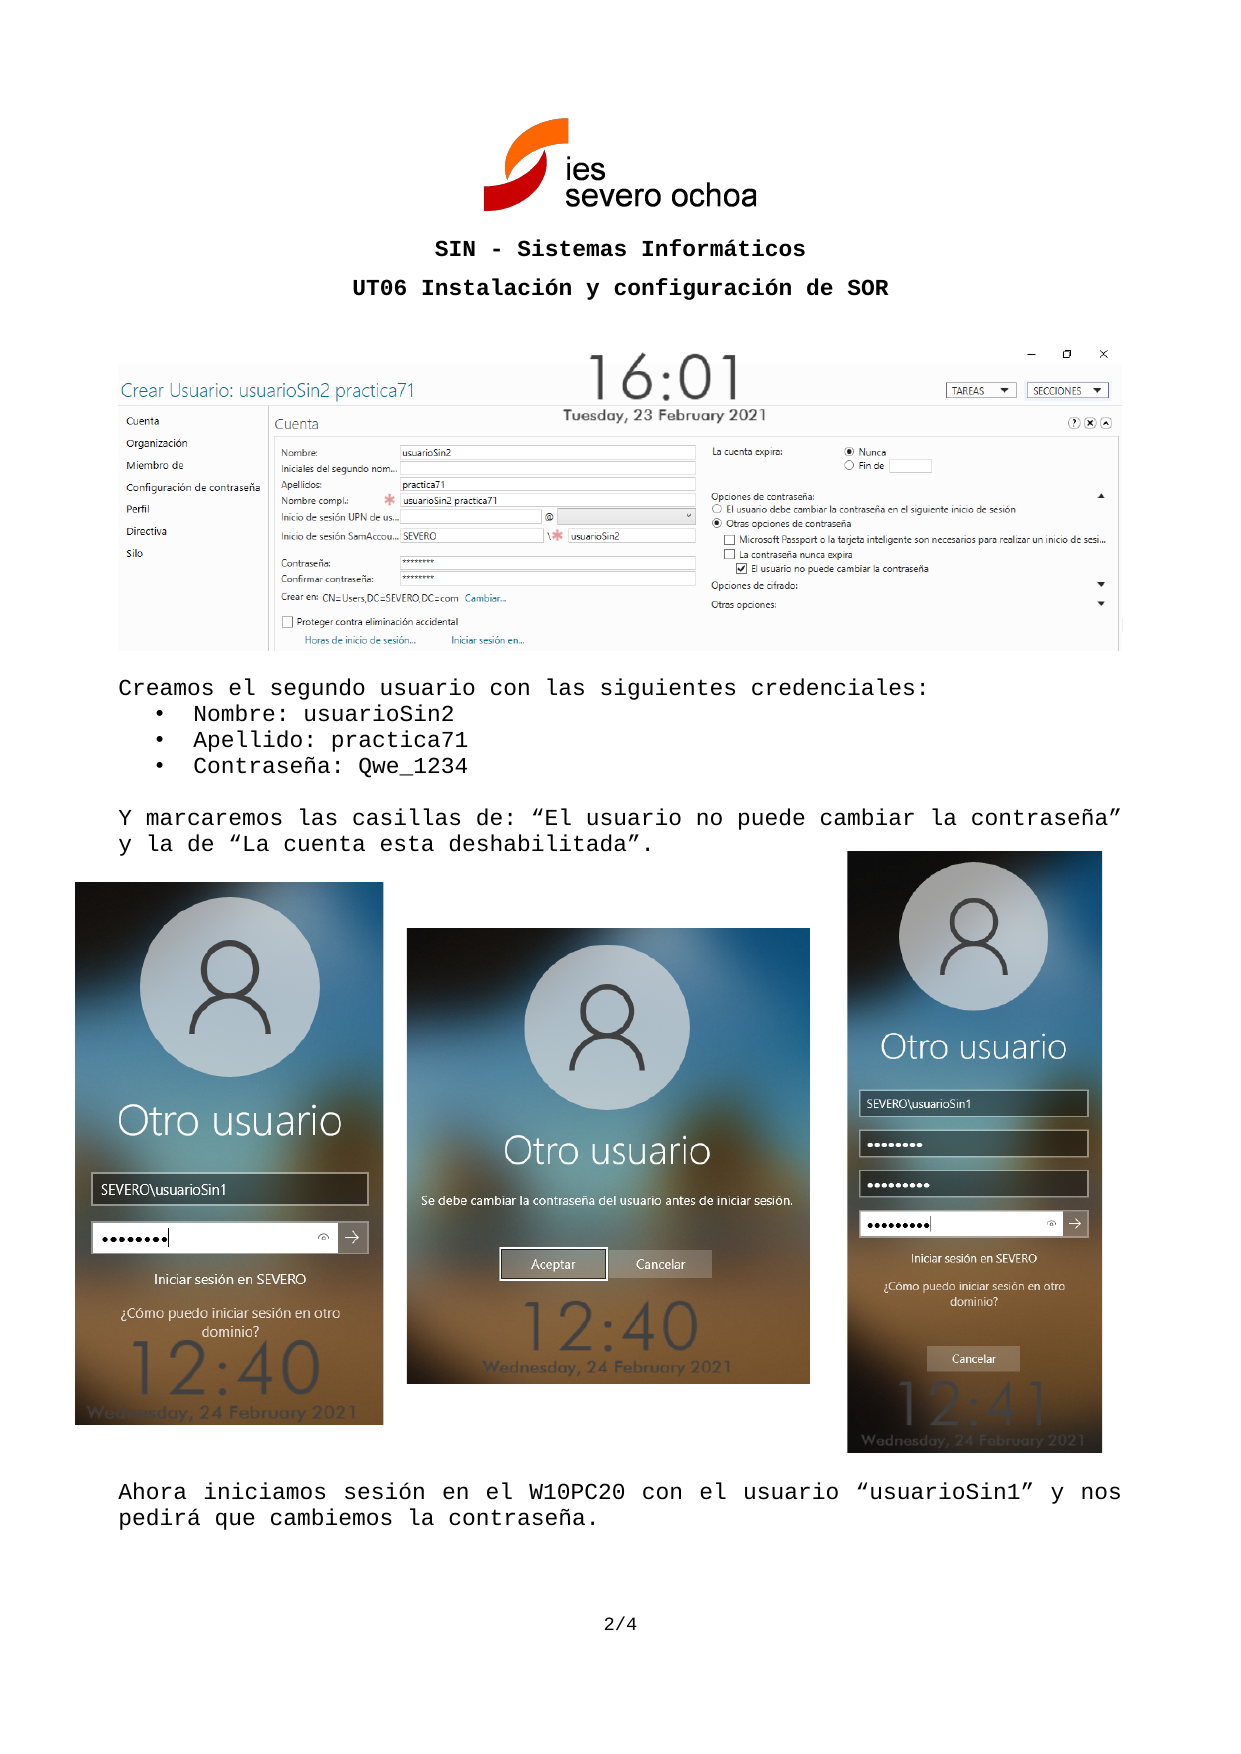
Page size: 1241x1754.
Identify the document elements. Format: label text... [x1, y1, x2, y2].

picture [75, 882, 384, 1425]
picture [406, 928, 810, 1384]
list Contraseña: Qwe_1234 [156, 754, 1122, 780]
text Y marcaremos las casillas de: “El usuario no puede cambiar la contraseña” y la de “La cuenta esta deshabilitada”. [118, 806, 1122, 858]
text Ahora iniciamos sesión en el W10PC20 con el usuario “usuarioSin1” y nos pedirá que cambiemos la contraseña. [118, 1481, 1122, 1532]
picture [847, 851, 1103, 1453]
picture [483, 118, 757, 211]
list Apellido: practica71 [156, 728, 1122, 754]
picture [118, 348, 1123, 651]
text Creamos el segundo usuario con las siguientes credenciales: [118, 677, 1122, 702]
list Nombre: usuarioSin2 [156, 702, 1122, 728]
